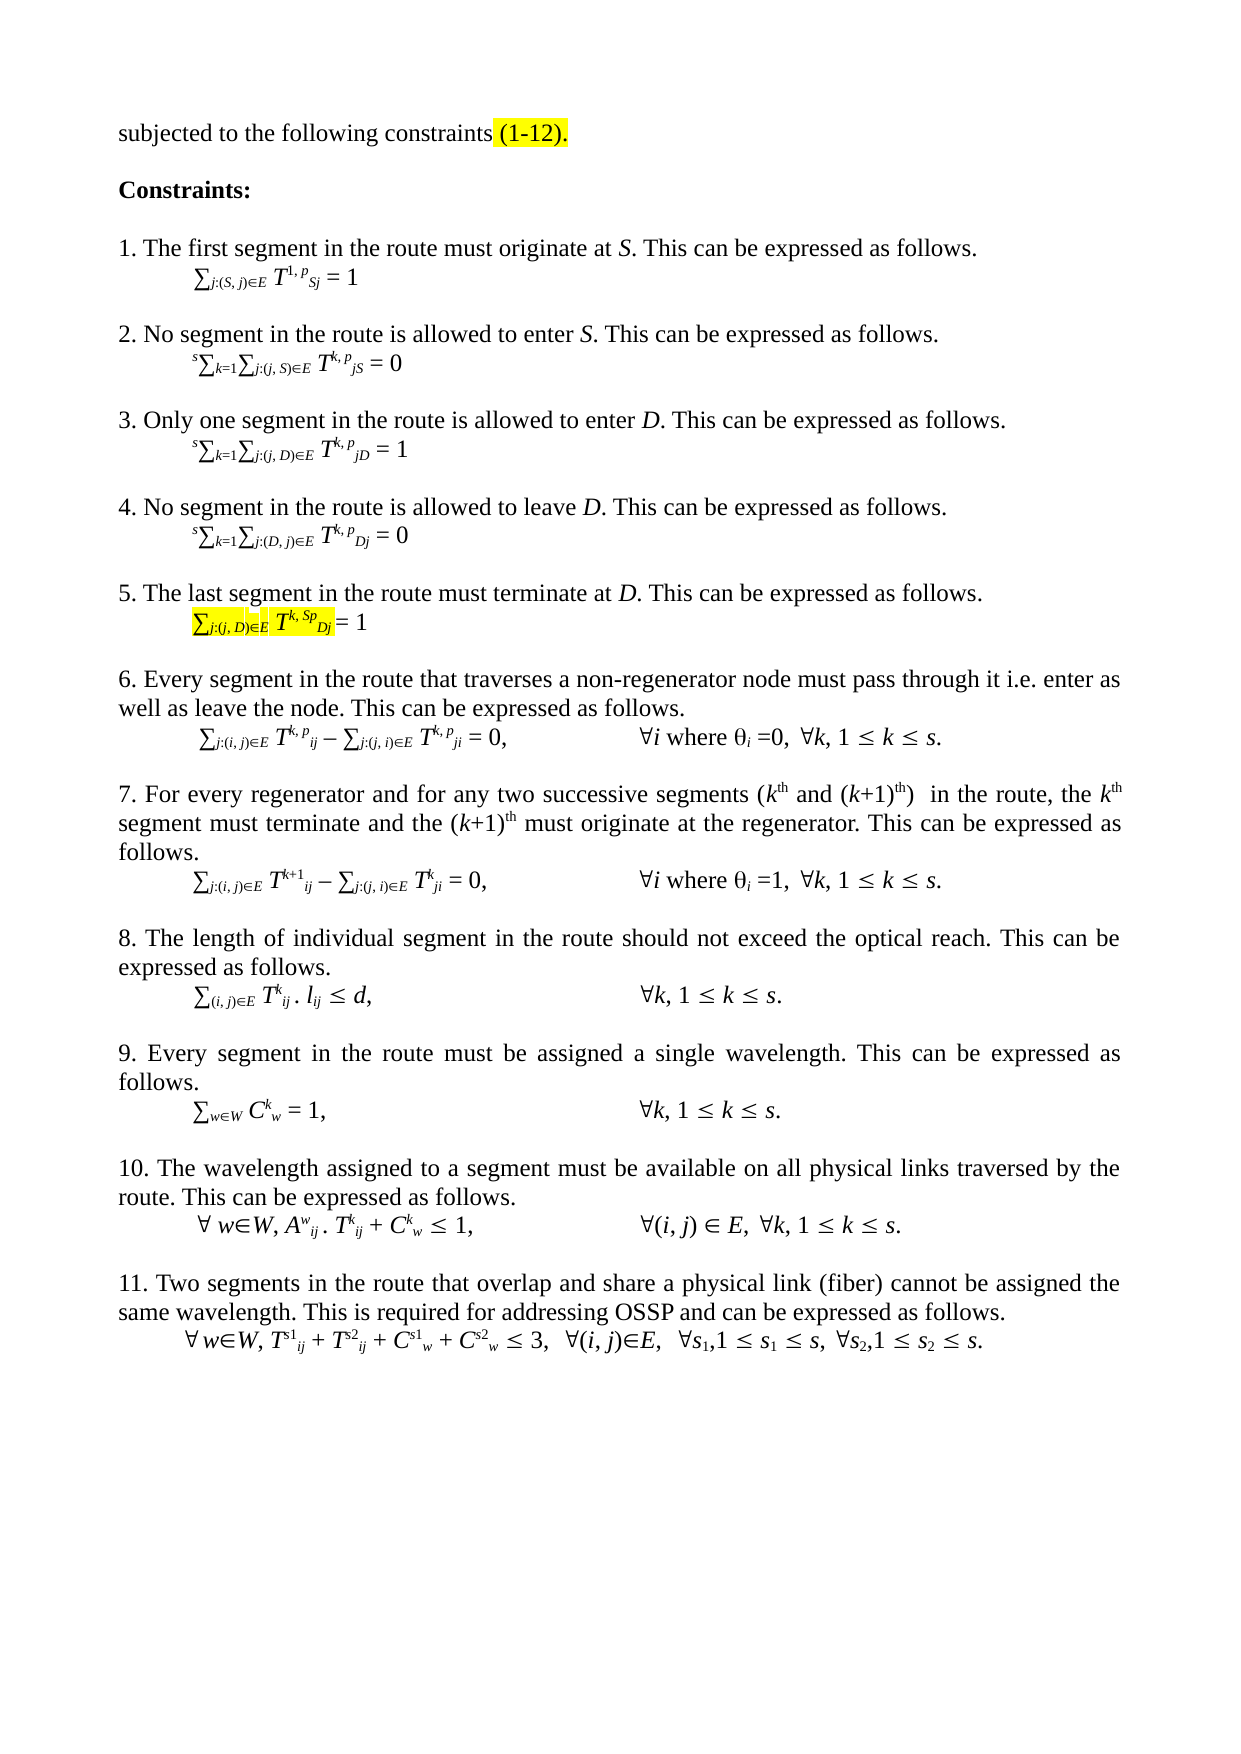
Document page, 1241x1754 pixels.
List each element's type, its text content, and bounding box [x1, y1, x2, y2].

text 9. Every segment in the route must be assigned a single wavelength. This can be expressed as follows. [118, 1038, 1122, 1096]
text subjected to the following constraints (1-12). [118, 118, 1122, 147]
text 6. Every segment in the route that traverses a non-regenerator node must pass through it i.e. enter as well as leave the node. This can be expressed as follows. [118, 664, 1122, 722]
text ∑j:(i, j)E Tk, pij – ∑j:(j, i)E Tk, pji = 0, i where i =0, k, 1  k  s. [118, 722, 1122, 751]
text  wW, Awij . Tkij + Ckw  1, (i, j)  E, k, 1  k  s. [118, 1211, 1122, 1239]
text s∑k=1∑j:(D, j)E Tk, pDj = 0 [118, 521, 1122, 549]
text 1. The first segment in the route must originate at S. This can be expressed as follows. [118, 233, 1122, 262]
text Constraints: [118, 176, 1122, 204]
text 3. Only one segment in the route is allowed to enter D. This can be expressed as follows. [118, 406, 1122, 434]
text  wW, Ts1ij + Ts2ij + Cs1w + Cs2w  3, (i, j)E,s1,1  s1  s, s2,1  s2  s. [118, 1326, 1122, 1354]
text ∑wW Ckw = 1, k, 1  k  s. [118, 1096, 1122, 1124]
text s∑k=1∑j:(j, S)E Tk, pjS = 0 [118, 348, 1122, 377]
text s∑k=1∑j:(j, D)E Tk, pjD = 1 [118, 434, 1122, 463]
text 2. No segment in the route is allowed to enter S. This can be expressed as follows. [118, 319, 1122, 348]
text 11. Two segments in the route that overlap and share a physical link (fiber) cannot be assigned the same wavelength. This is required for addressing OSSP and can be expressed as follows. [118, 1268, 1122, 1326]
text 4. No segment in the route is allowed to leave D. This can be expressed as follows. [118, 492, 1122, 521]
text 8. The length of individual segment in the route should not exceed the optical reach. This can be expressed as follows. [118, 923, 1122, 981]
text ∑j:(S, j)E T1, pSj = 1 [118, 262, 1122, 291]
text 10. The wavelength assigned to a segment must be available on all physical links traversed by the route. This can be expressed as follows. [118, 1153, 1122, 1211]
text ∑j:(i, j)E Tk+1ij – ∑j:(j, i)E Tkji = 0, i where i =1, k, 1  k  s. [118, 866, 1122, 894]
text ∑j:(j, D)E Tk, SpDj = 1 [118, 607, 1122, 636]
text 5. The last segment in the route must terminate at D. This can be expressed as follows. [118, 578, 1122, 607]
text 7. For every regenerator and for any two successive segments (kth and (k+1)th) in the route, the kth segment must terminate and the (k+1)th must originate at the regenerator. This can be expressed as follows. [118, 779, 1122, 866]
text ∑(i, j)E Tkij . lij  d, k, 1  k  s. [193, 981, 1122, 1009]
